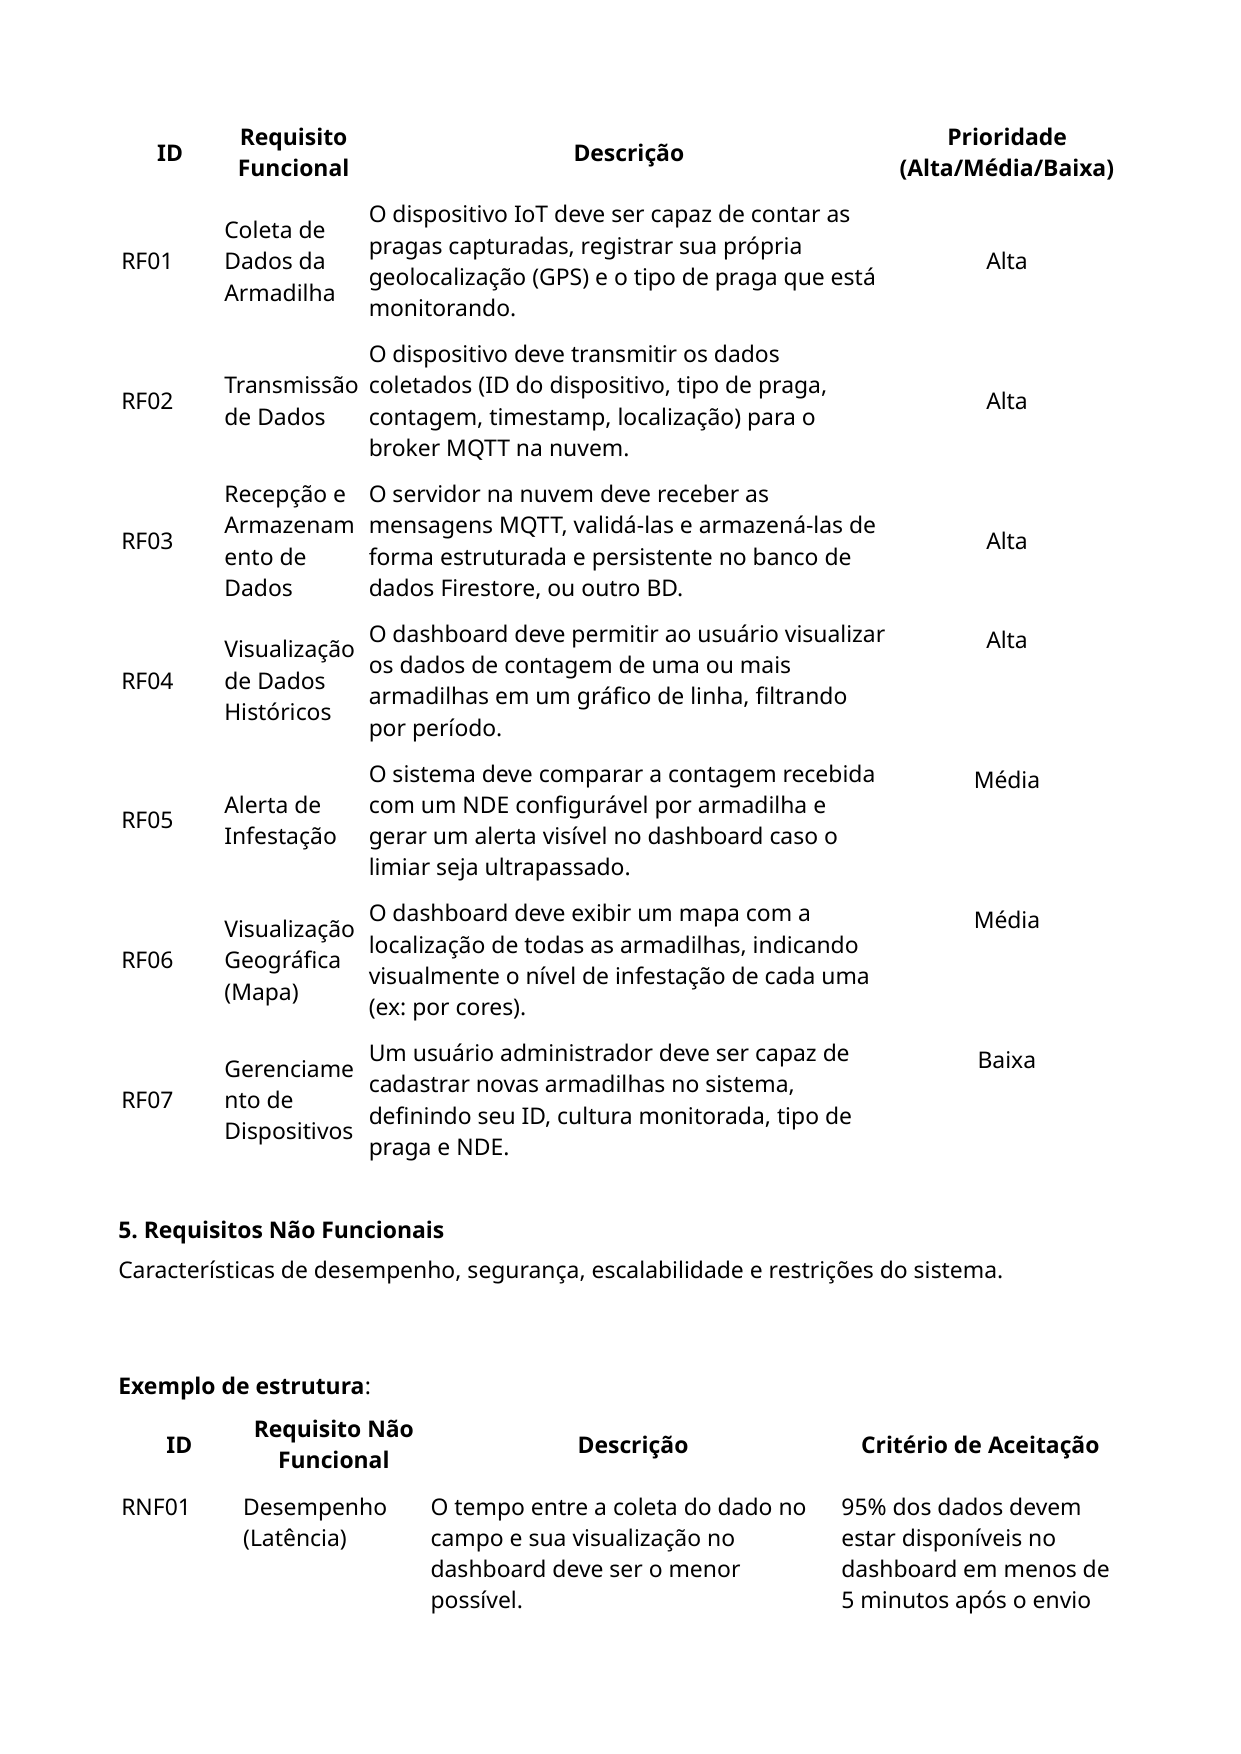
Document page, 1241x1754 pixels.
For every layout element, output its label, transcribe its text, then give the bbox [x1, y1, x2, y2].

table_cell RF04 [118, 615, 221, 754]
table_cell Coleta de Dados da Armadilha [221, 195, 366, 335]
table_cell O tempo entre a coleta do dado no campo e sua visualização no dashboard deve ser o menor possível. [428, 1488, 838, 1627]
table_cell Alta [892, 615, 1122, 754]
table_header Descrição [428, 1410, 838, 1487]
table_cell Desempenho (Latência) [240, 1488, 427, 1627]
table_cell O dispositivo deve transmitir os dados coletados (ID do dispositivo, tipo de praga, contagem, timestamp, localização) para o broker MQTT na nuvem. [366, 335, 892, 475]
table_header Prioridade (Alta/Média/Baixa) [892, 118, 1122, 195]
table_cell O dashboard deve exibir um mapa com a localização de todas as armadilhas, indicando visualmente o nível de infestação de cada uma (ex: por cores). [366, 894, 892, 1034]
table_cell Transmissão de Dados [221, 335, 366, 475]
subtitle 5. Requisitos Não Funcionais [118, 1214, 1122, 1245]
table_header Requisito Não Funcional [240, 1410, 427, 1487]
table_cell Alta [892, 335, 1122, 475]
table_cell O servidor na nuvem deve receber as mensagens MQTT, validá-las e armazená-las de forma estruturada e persistente no banco de dados Firestore, ou outro BD. [366, 475, 892, 615]
table_cell Gerenciamento de Dispositivos [221, 1034, 366, 1174]
table_cell Visualização de Dados Históricos [221, 615, 366, 754]
table_cell 95% dos dados devem estar disponíveis no dashboard em menos de 5 minutos após o envio [838, 1488, 1122, 1627]
table_cell Média [892, 894, 1122, 1034]
table_cell Um usuário administrador deve ser capaz de cadastrar novas armadilhas no sistema, definindo seu ID, cultura monitorada, tipo de praga e NDE. [366, 1034, 892, 1174]
table_header Descrição [366, 118, 892, 195]
table_cell RF06 [118, 894, 221, 1034]
table_cell RF02 [118, 335, 221, 475]
table_cell Alta [892, 195, 1122, 335]
table_cell Recepção e Armazenamento de Dados [221, 475, 366, 615]
table_cell RNF01 [118, 1488, 240, 1627]
table_cell O dispositivo IoT deve ser capaz de contar as pragas capturadas, registrar sua própria geolocalização (GPS) e o tipo de praga que está monitorando. [366, 195, 892, 335]
table_cell RF03 [118, 475, 221, 615]
text Exemplo de estrutura: [118, 1370, 1122, 1401]
table_cell Visualização Geográfica (Mapa) [221, 894, 366, 1034]
table_header Requisito Funcional [221, 118, 366, 195]
table_cell RF07 [118, 1034, 221, 1174]
table_cell Baixa [892, 1034, 1122, 1174]
table_cell RF01 [118, 195, 221, 335]
table_cell Alta [892, 475, 1122, 615]
text Características de desempenho, segurança, escalabilidade e restrições do sistema. [118, 1254, 1122, 1286]
table_cell O dashboard deve permitir ao usuário visualizar os dados de contagem de uma ou mais armadilhas em um gráfico de linha, filtrando por período. [366, 615, 892, 754]
table_cell Média [892, 755, 1122, 894]
table_cell RF05 [118, 755, 221, 894]
table_cell Alerta de Infestação [221, 755, 366, 894]
table_cell O sistema deve comparar a contagem recebida com um NDE configurável por armadilha e gerar um alerta visível no dashboard caso o limiar seja ultrapassado. [366, 755, 892, 894]
table_header Critério de Aceitação [838, 1410, 1122, 1487]
table_header ID [118, 1410, 240, 1487]
table_header ID [118, 118, 221, 195]
